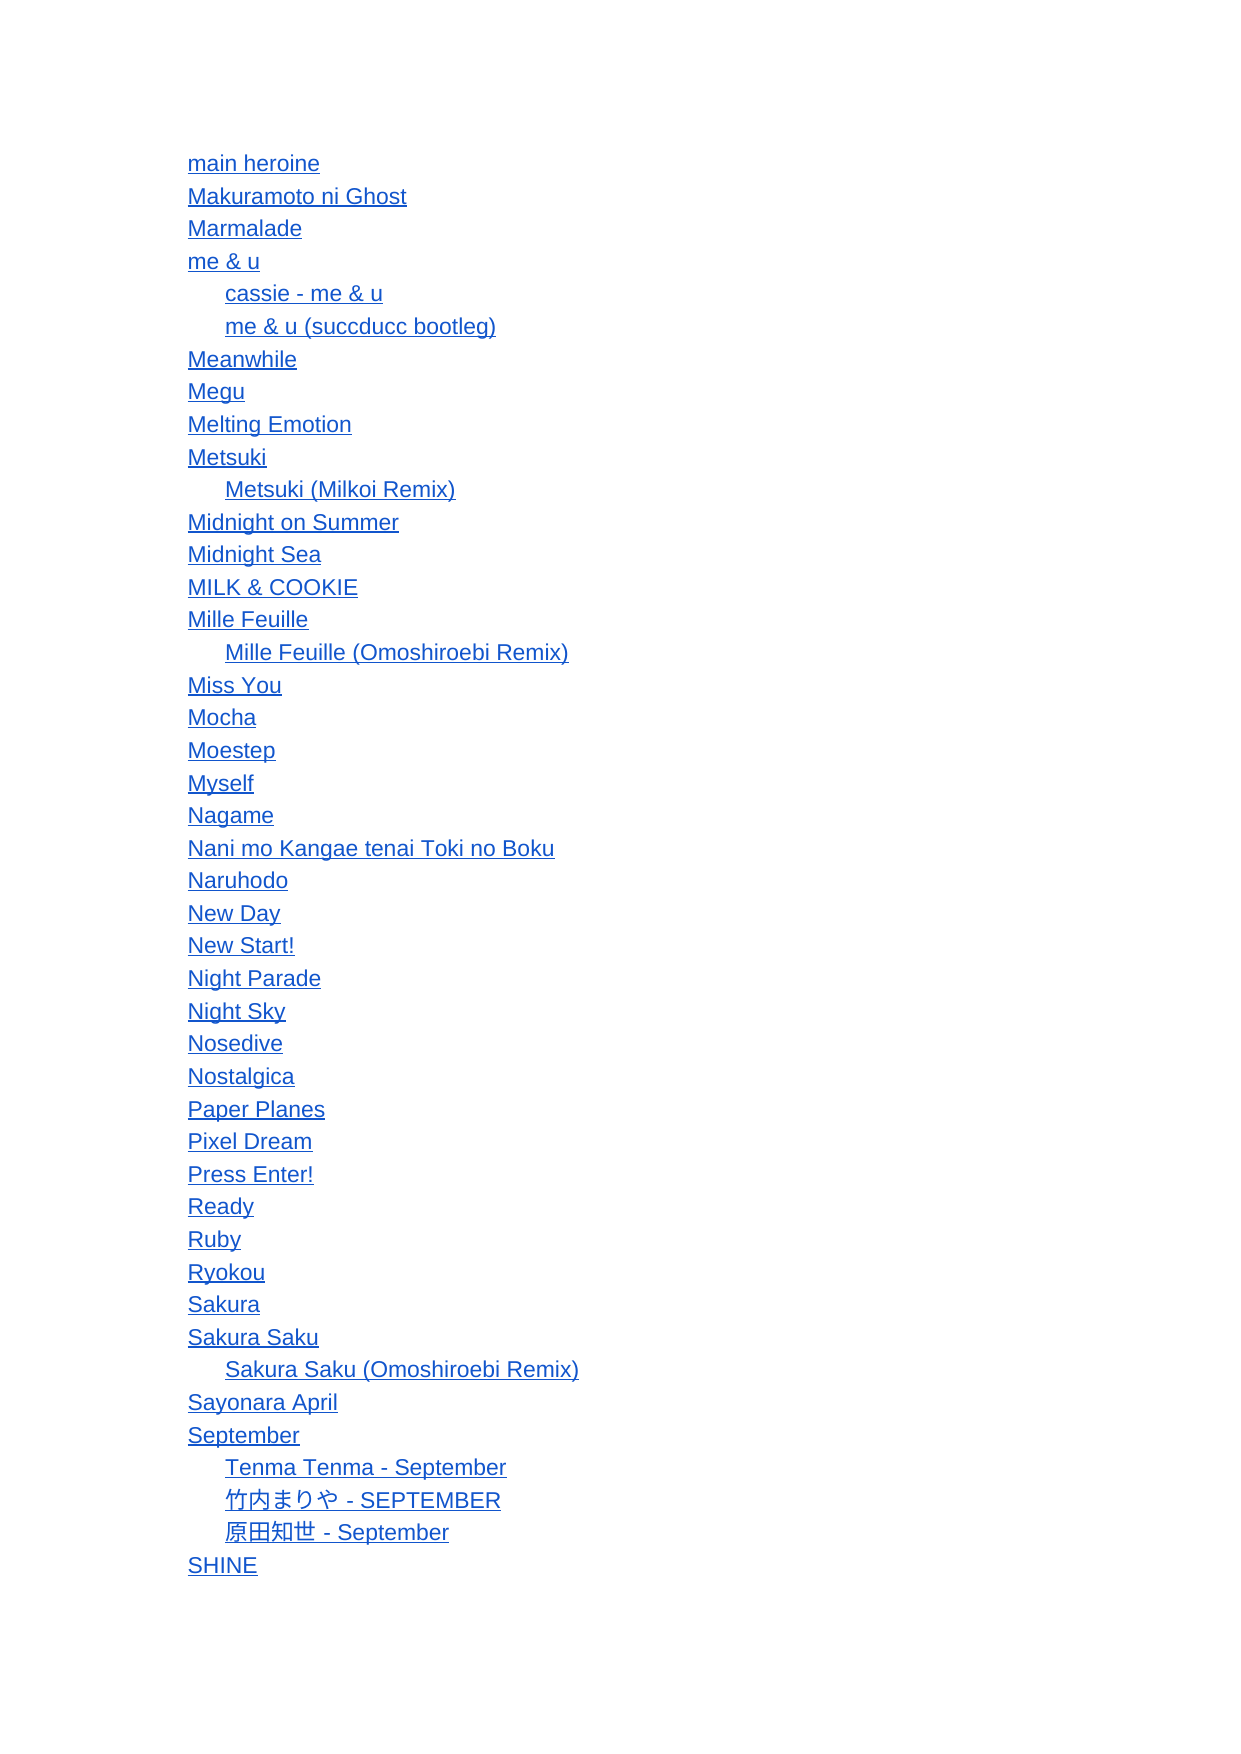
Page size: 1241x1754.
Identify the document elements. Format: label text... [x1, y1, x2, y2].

text Midnight on Summer [187, 509, 1090, 535]
text 原田知世 - September [225, 1519, 1090, 1546]
text Moestep [187, 737, 1090, 763]
text Makuramoto ni Ghost [187, 183, 1090, 209]
text me & u (succducc bootleg) [225, 313, 1090, 339]
text Nostalgica [187, 1063, 1090, 1089]
text Press Enter! [187, 1161, 1090, 1187]
text main heroine [187, 150, 1090, 176]
text Mille Feuille (Omoshiroebi Remix) [225, 639, 1090, 665]
text Night Sky [187, 998, 1090, 1024]
text September [187, 1422, 1090, 1448]
text New Start! [187, 932, 1090, 959]
text Meanwhile [187, 346, 1090, 372]
text Sakura Saku [187, 1324, 1090, 1350]
text Ready [187, 1193, 1090, 1220]
text New Day [187, 900, 1090, 926]
text Night Parade [187, 965, 1090, 991]
text Sakura [187, 1291, 1090, 1317]
text cassie - me & u [225, 280, 1090, 307]
text Sakura Saku (Omoshiroebi Remix) [225, 1356, 1090, 1383]
text SHINE [187, 1552, 1090, 1578]
text Paper Planes [187, 1096, 1090, 1122]
text Mocha [187, 704, 1090, 731]
text Nani mo Kangae tenai Toki no Boku [187, 835, 1090, 861]
text Metsuki [187, 443, 1090, 470]
text Marmalade [187, 215, 1090, 242]
text Melting Emotion [187, 411, 1090, 437]
text Naruhodo [187, 867, 1090, 894]
text Midnight Sea [187, 541, 1090, 568]
text 竹内まりや - SEPTEMBER [225, 1487, 1090, 1513]
text Ryokou [187, 1258, 1090, 1285]
text Nagame [187, 802, 1090, 828]
text Myself [187, 769, 1090, 796]
text Metsuki (Milkoi Remix) [225, 476, 1090, 502]
text Nosedive [187, 1030, 1090, 1057]
text Tenma Tenma - September [225, 1454, 1090, 1481]
text Megu [187, 378, 1090, 404]
text Ruby [187, 1226, 1090, 1252]
text me & u [187, 248, 1090, 274]
text MILK & COOKIE [187, 574, 1090, 600]
text Miss You [187, 672, 1090, 698]
text Sayonara April [187, 1389, 1090, 1415]
text Pixel Dream [187, 1128, 1090, 1154]
text Mille Feuille [187, 606, 1090, 633]
